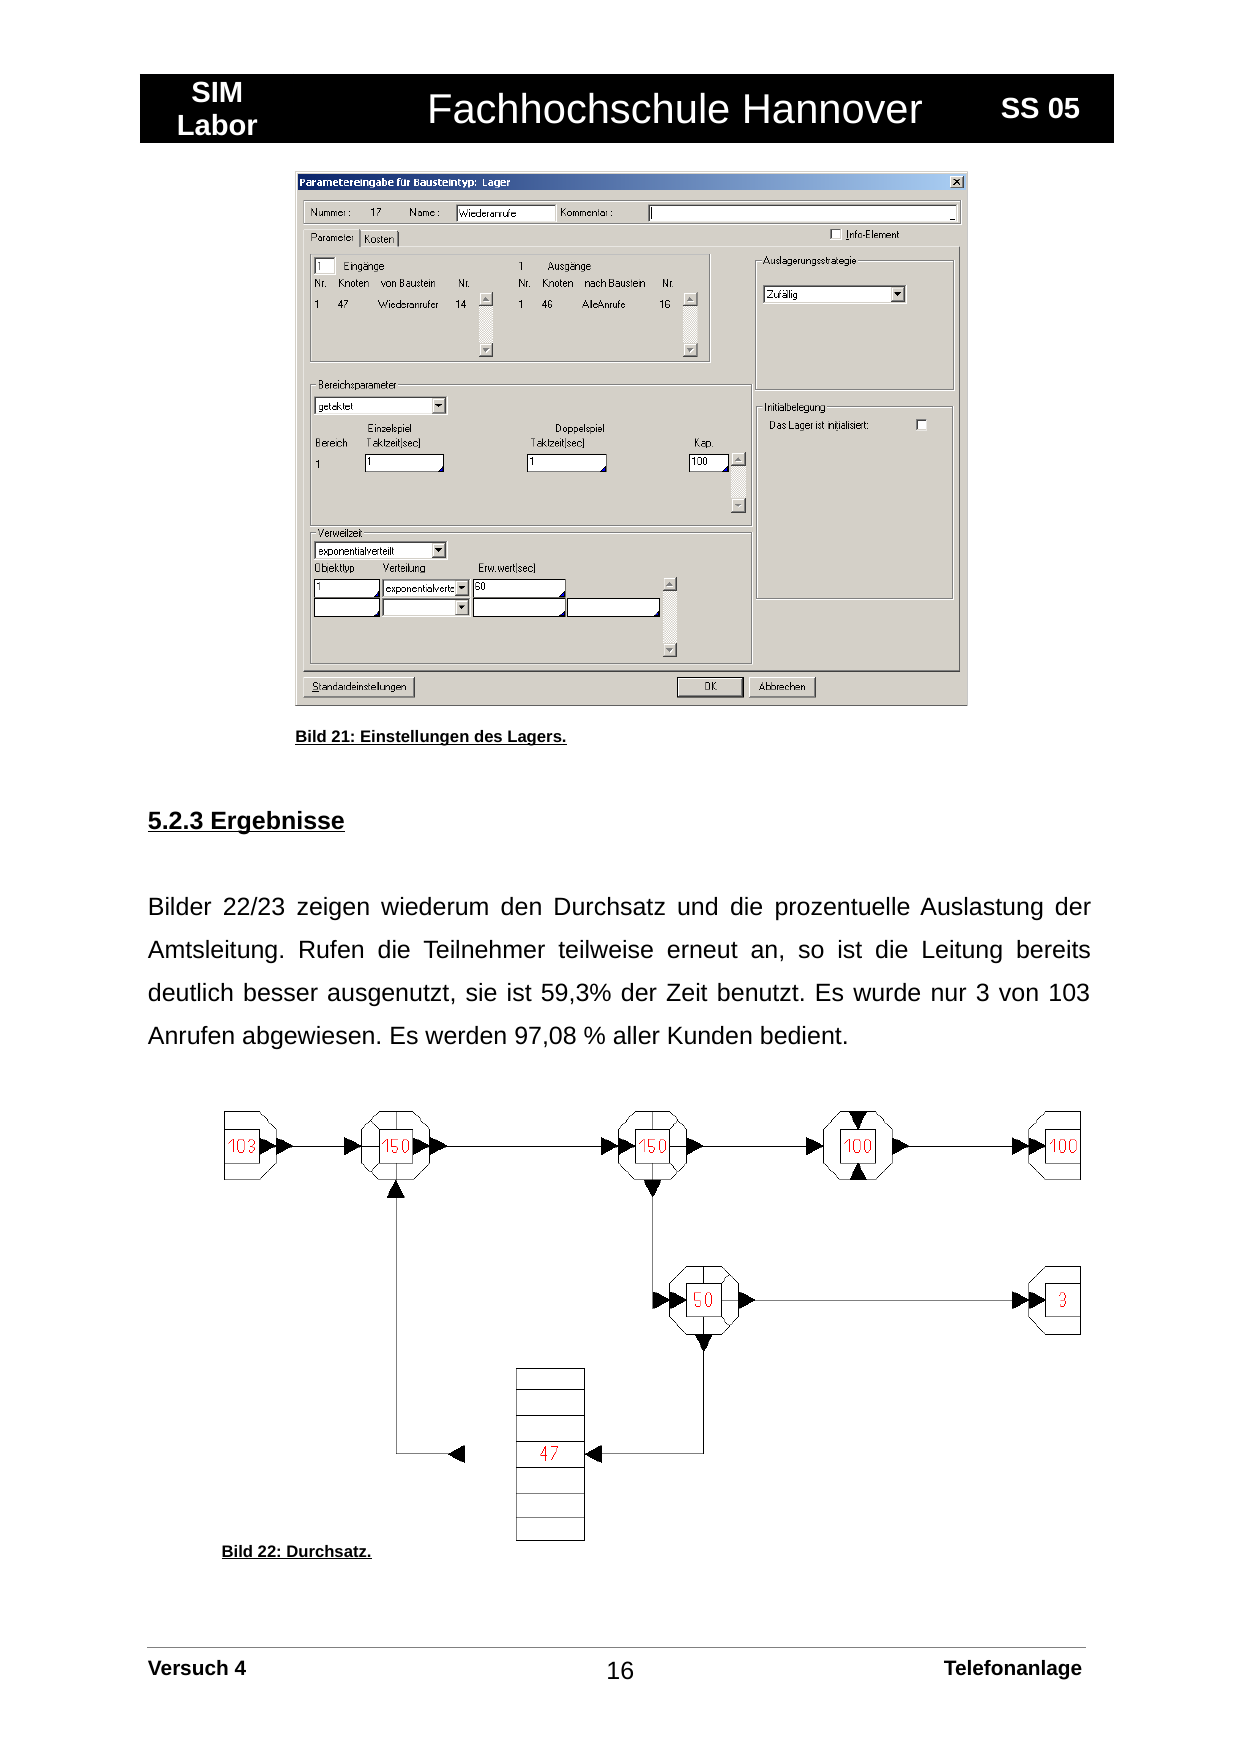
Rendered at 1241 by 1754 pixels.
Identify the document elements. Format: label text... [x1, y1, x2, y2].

text Bild 22: Durchsatz. [221, 1542, 1093, 1561]
picture [221, 1107, 1084, 1542]
text 5.2.3 Ergebnisse [148, 806, 1093, 834]
text Bild 21: Einstellungen des Lagers. [148, 719, 1093, 748]
text Bilder 22/23 zeigen wiederum den Durchsatz und die prozentuelle Auslastung der Amtsleitung. Rufen die Teilnehmer teilweise erneut an, so ist die Leitung bereits deutlich besser ausgenutzt, sie ist 59,3% der Zeit benutzt. Es wurde nur 3 von 103 Anrufen abgewiesen. Es werden 97,08 % aller Kunden bedient. [148, 892, 1093, 1050]
picture [295, 171, 968, 706]
